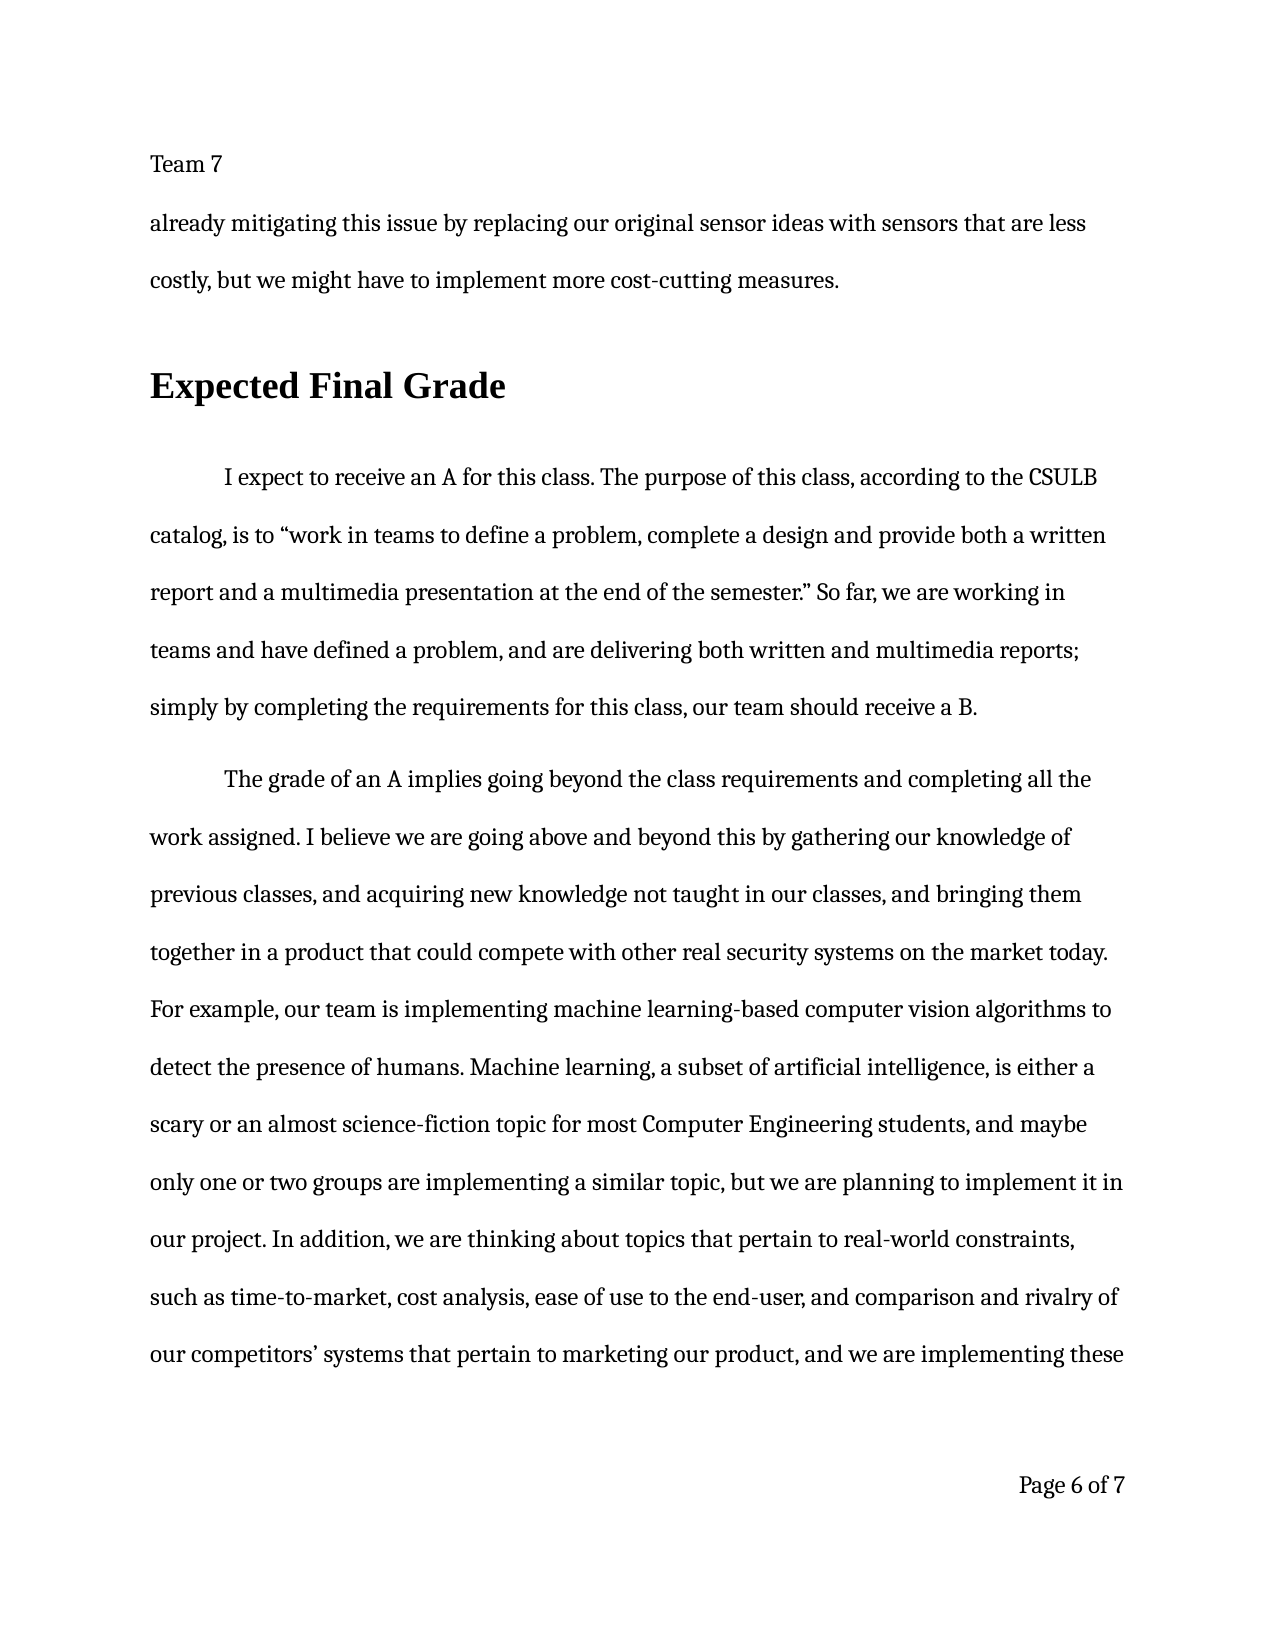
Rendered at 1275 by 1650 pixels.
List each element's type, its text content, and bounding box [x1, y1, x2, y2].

subtitle Expected Final Grade [150, 363, 1125, 407]
text The grade of an A implies going beyond the class requirements and completing all the work assigned. I believe we are going above and beyond this by gathering our knowledge of previous classes, and acquiring new knowledge not taught in our classes, and bringing them together in a product that could compete with other real security systems on the market today. For example, our team is implementing machine learning-based computer vision algorithms to detect the presence of humans. Machine learning, a subset of artificial intelligence, is either a scary or an almost science-fiction topic for most Computer Engineering students, and maybe only one or two groups are implementing a similar topic, but we are planning to implement it in our project. In addition, we are thinking about topics that pertain to real-world constraints, such as time-to-market, cost analysis, ease of use to the end-user, and comparison and rivalry of our competitors’ systems that pertain to marketing our product, and we are implementing these [150, 765, 1125, 1369]
text already mitigating this issue by replacing our original sensor ideas with sensors that are less costly, but we might have to implement more cost-cutting measures. [150, 209, 1125, 295]
text I expect to receive an A for this class. The purpose of this class, according to the CSULB catalog, is to “work in teams to define a problem, complete a design and provide both a written report and a multimedia presentation at the end of the semester.” So far, we are working in teams and have defined a problem, and are delivering both written and multimedia reports; simply by completing the requirements for this class, our team should receive a B. [150, 463, 1125, 722]
